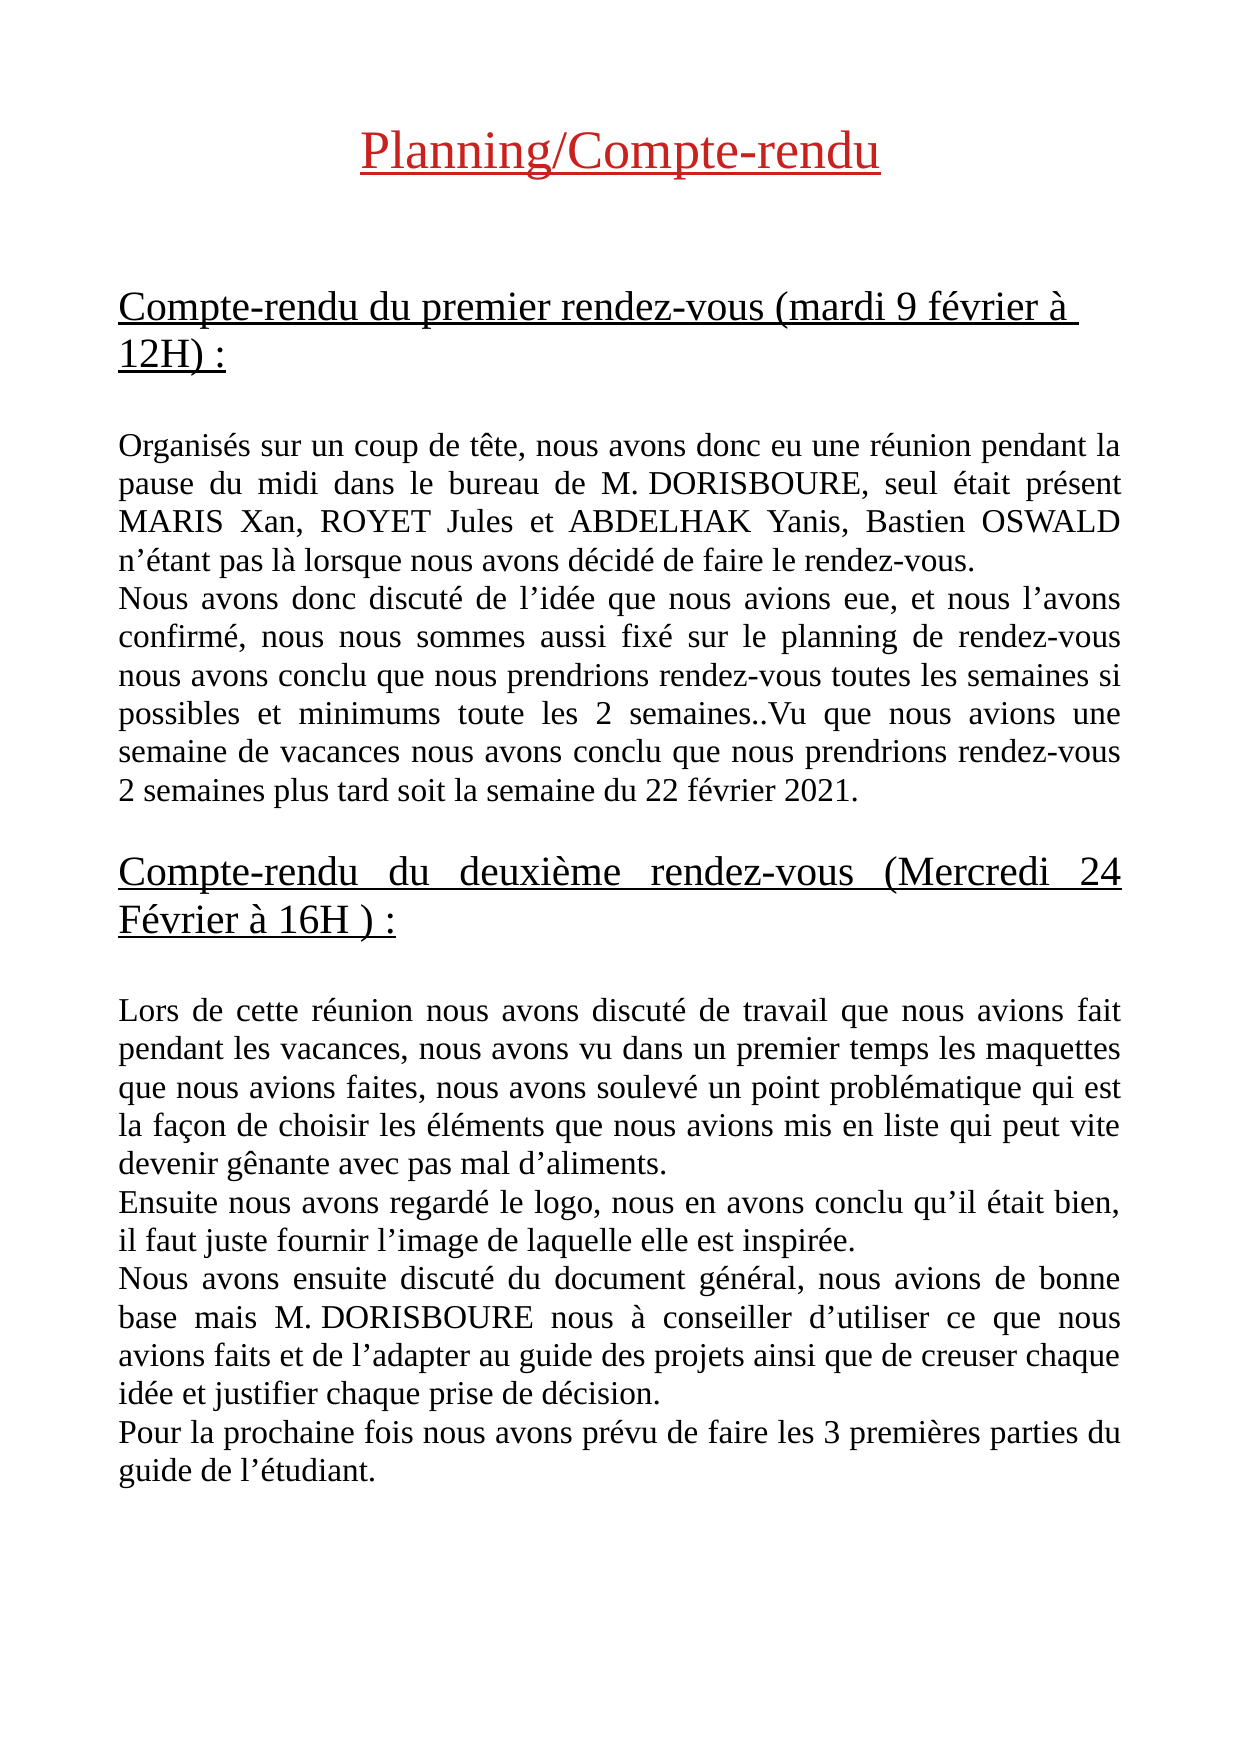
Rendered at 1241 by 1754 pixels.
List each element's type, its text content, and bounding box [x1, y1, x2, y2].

text Nous avons donc discuté de l’idée que nous avions eue, et nous l’avons confirmé, nous nous sommes aussi fixé sur le planning de rendez-vous nous avons conclu que nous prendrions rendez-vous toutes les semaines si possibles et minimums toute les 2 semaines..Vu que nous avions une semaine de vacances nous avons conclu que nous prendrions rendez-vous 2 semaines plus tard soit la semaine du 22 février 2021. [118, 578, 1122, 808]
text Compte-rendu du premier rendez-vous (mardi 9 février à 12H) : [118, 281, 1122, 377]
text Pour la prochaine fois nous avons prévu de faire les 3 premières parties du guide de l’étudiant. [118, 1412, 1122, 1488]
text Février à 16H ) : [118, 890, 1122, 942]
text Planning/Compte-rendu [118, 118, 1122, 180]
text Organisés sur un coup de tête, nous avons donc eu une réunion pendant la pause du midi dans le bureau de M. DORISBOURE, seul était présent MARIS Xan, ROYET Jules et ABDELHAK Yanis, Bastien OSWALD n’étant pas là lorsque nous avons décidé de faire le rendez-vous. [118, 425, 1122, 578]
text Nous avons ensuite discuté du document général, nous avions de bonne base mais M. DORISBOURE nous à conseiller d’utiliser ce que nous avions faits et de l’adapter au guide des projets ainsi que de creuser chaque idée et justifier chaque prise de décision. [118, 1258, 1122, 1412]
text Ensuite nous avons regardé le logo, nous en avons conclu qu’il était bien, il faut juste fournir l’image de laquelle elle est inspirée. [118, 1182, 1122, 1258]
text Lors de cette réunion nous avons discuté de travail que nous avions fait pendant les vacances, nous avons vu dans un premier temps les maquettes que nous avions faites, nous avons soulevé un point problématique qui est la façon de choisir les éléments que nous avions mis en liste qui peut vite devenir gênante avec pas mal d’aliments. [118, 990, 1122, 1182]
text Compte-rendu du deuxième rendez-vous (Mercredi 24 [118, 846, 1122, 888]
